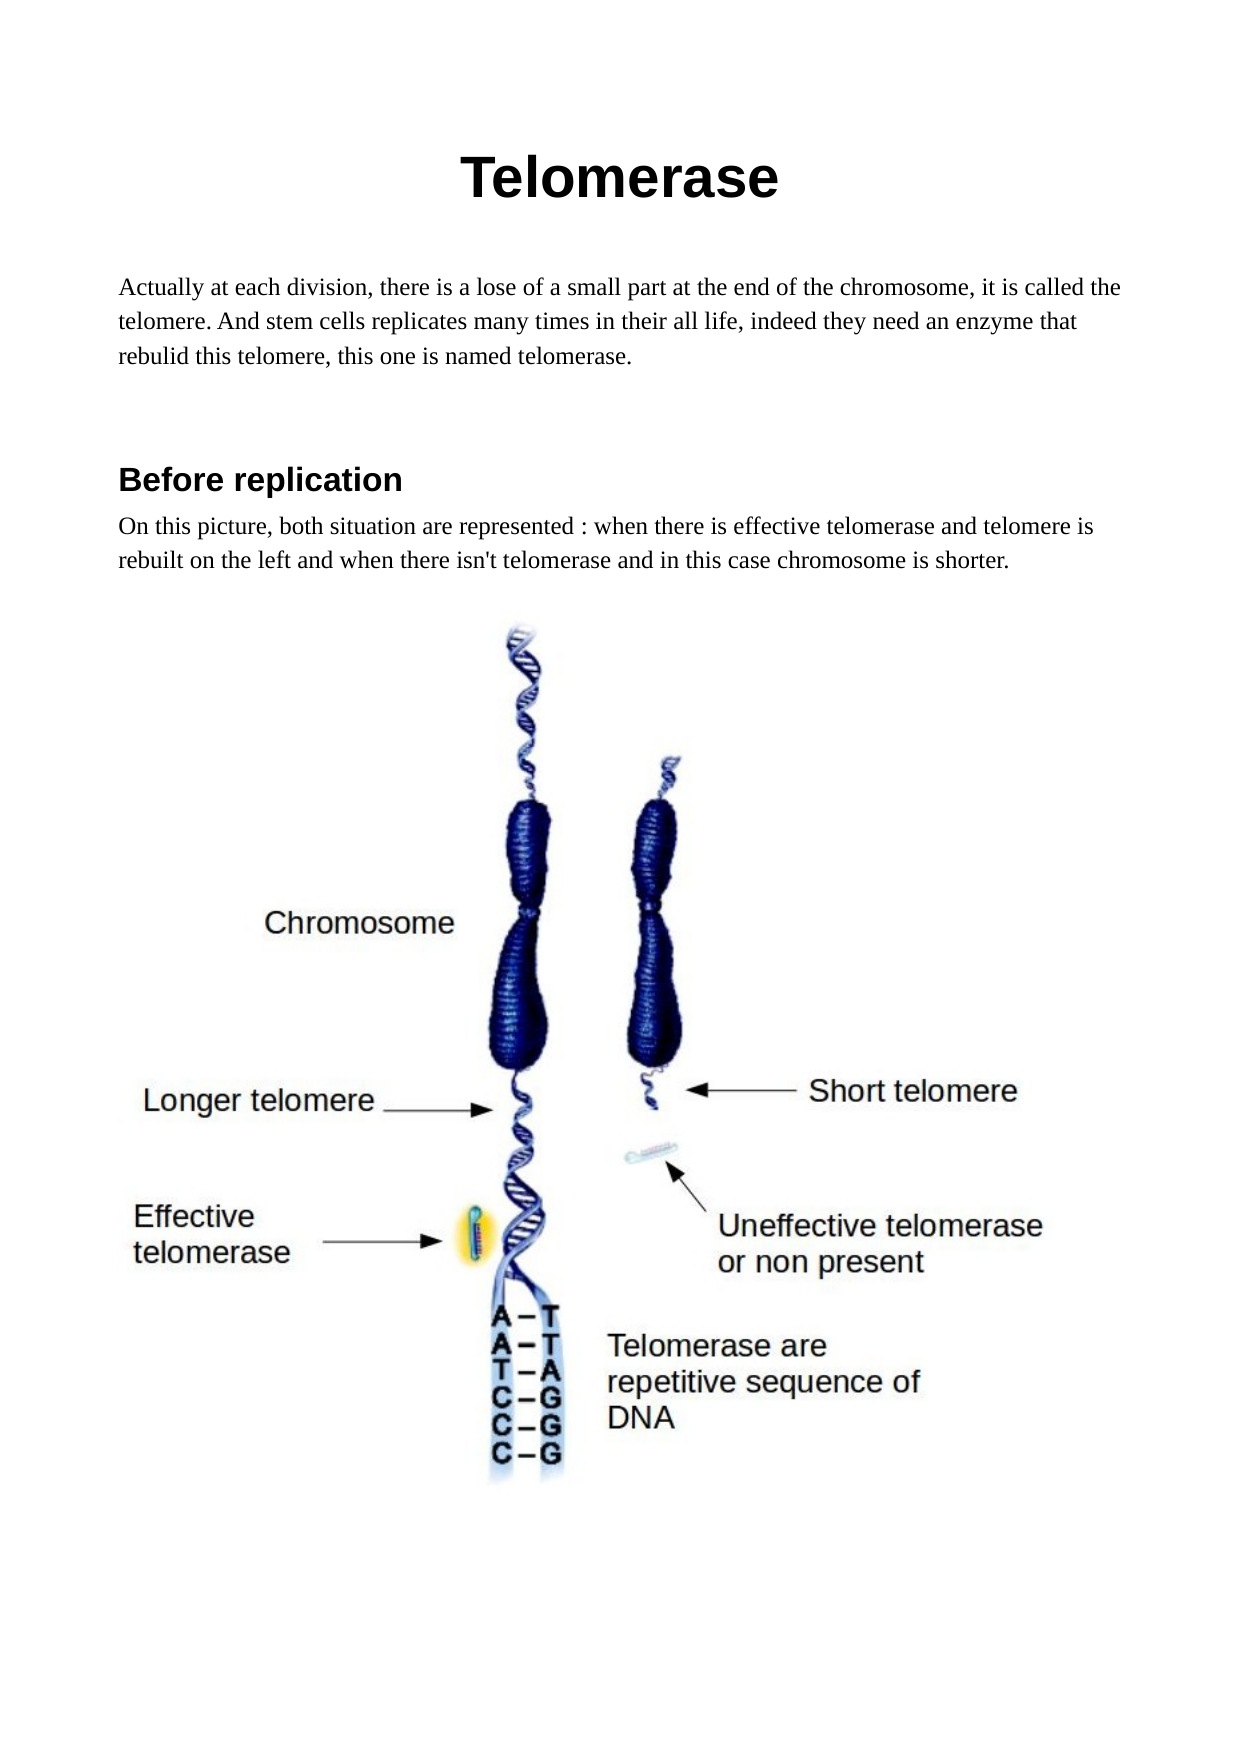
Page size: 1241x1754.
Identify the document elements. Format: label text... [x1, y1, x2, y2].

text On this picture, both situation are represented : when there is effective telomerase and telomere is rebuilt on the left and when there isn't telomerase and in this case chromosome is shorter. [118, 511, 1122, 574]
title Telomerase [118, 143, 1122, 210]
text Actually at each division, there is a lose of a small part at the end of the chromosome, it is called the telomere. And stem cells replicates many times in their all life, indeed they need an enzyme that rebulid this telomere, this one is named telomerase. [118, 272, 1122, 369]
picture [116, 611, 1062, 1510]
subtitle Before replication [118, 460, 1122, 498]
